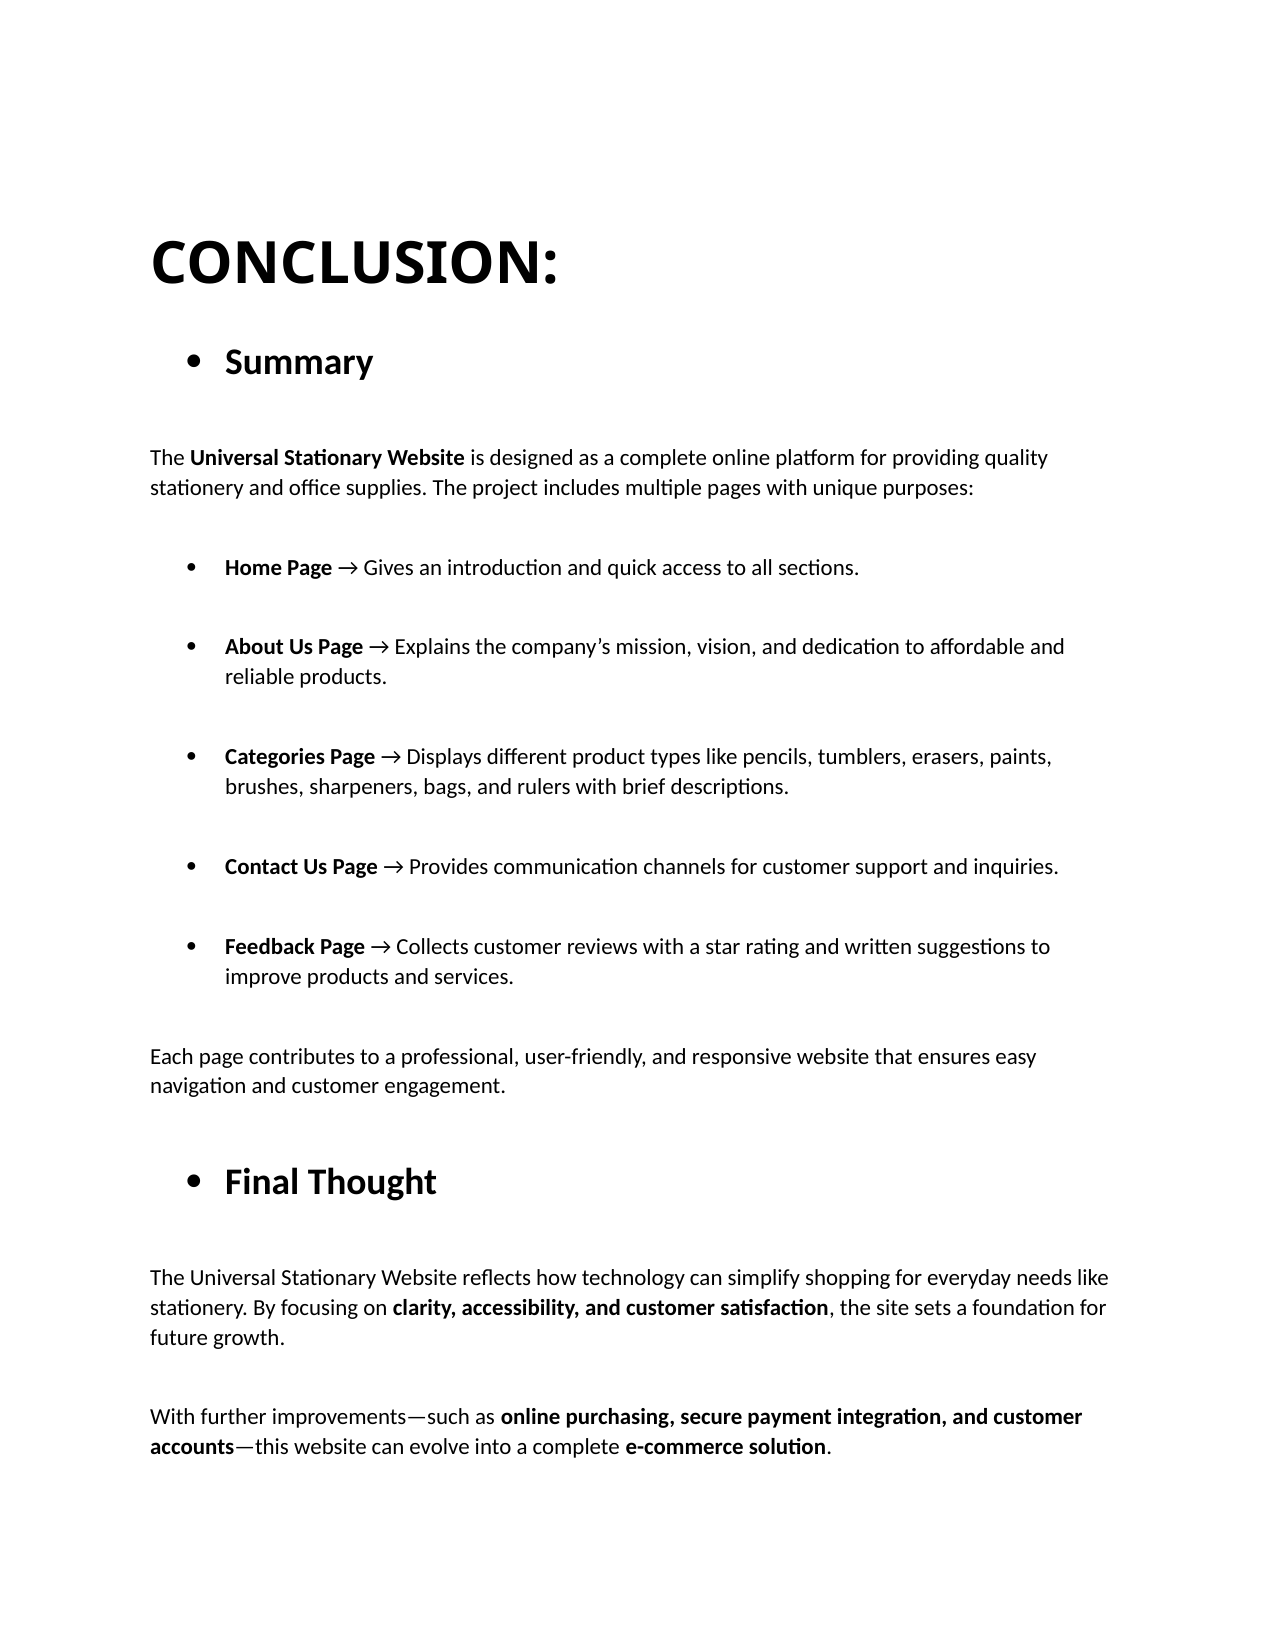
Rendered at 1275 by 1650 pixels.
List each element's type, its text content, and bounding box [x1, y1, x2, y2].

list About Us Page → Explains the company’s mission, vision, and dedication to affordable and reliable products. [187, 632, 1125, 690]
text Each page contributes to a professional, user-friendly, and responsive website that ensures easy navigation and customer engagement. [150, 1042, 1125, 1100]
text The Universal Stationary Website reflects how technology can simplify shopping for everyday needs like stationery. By focusing on clarity, accessibility, and customer satisfaction, the site sets a foundation for future growth. [150, 1263, 1125, 1351]
subtitle CONCLUSION: [150, 222, 1125, 301]
text The Universal Stationary Website is designed as a complete online platform for providing quality stationery and office supplies. The project includes multiple pages with unique purposes: [150, 443, 1125, 501]
subtitle Summary [187, 338, 1125, 383]
list Contact Us Page → Provides communication channels for customer support and inquiries. [187, 852, 1125, 880]
list Feedback Page → Collects customer reviews with a star rating and written suggestions to improve products and services. [187, 932, 1125, 990]
text With further improvements—such as online purchasing, secure payment integration, and customer accounts—this website can evolve into a complete e-commerce solution. [150, 1402, 1125, 1460]
subtitle Final Thought [187, 1158, 1125, 1203]
list Home Page → Gives an introduction and quick access to all sections. [187, 553, 1125, 581]
list Categories Page → Displays different product types like pencils, tumblers, erasers, paints, brushes, sharpeners, bags, and rulers with brief descriptions. [187, 742, 1125, 800]
